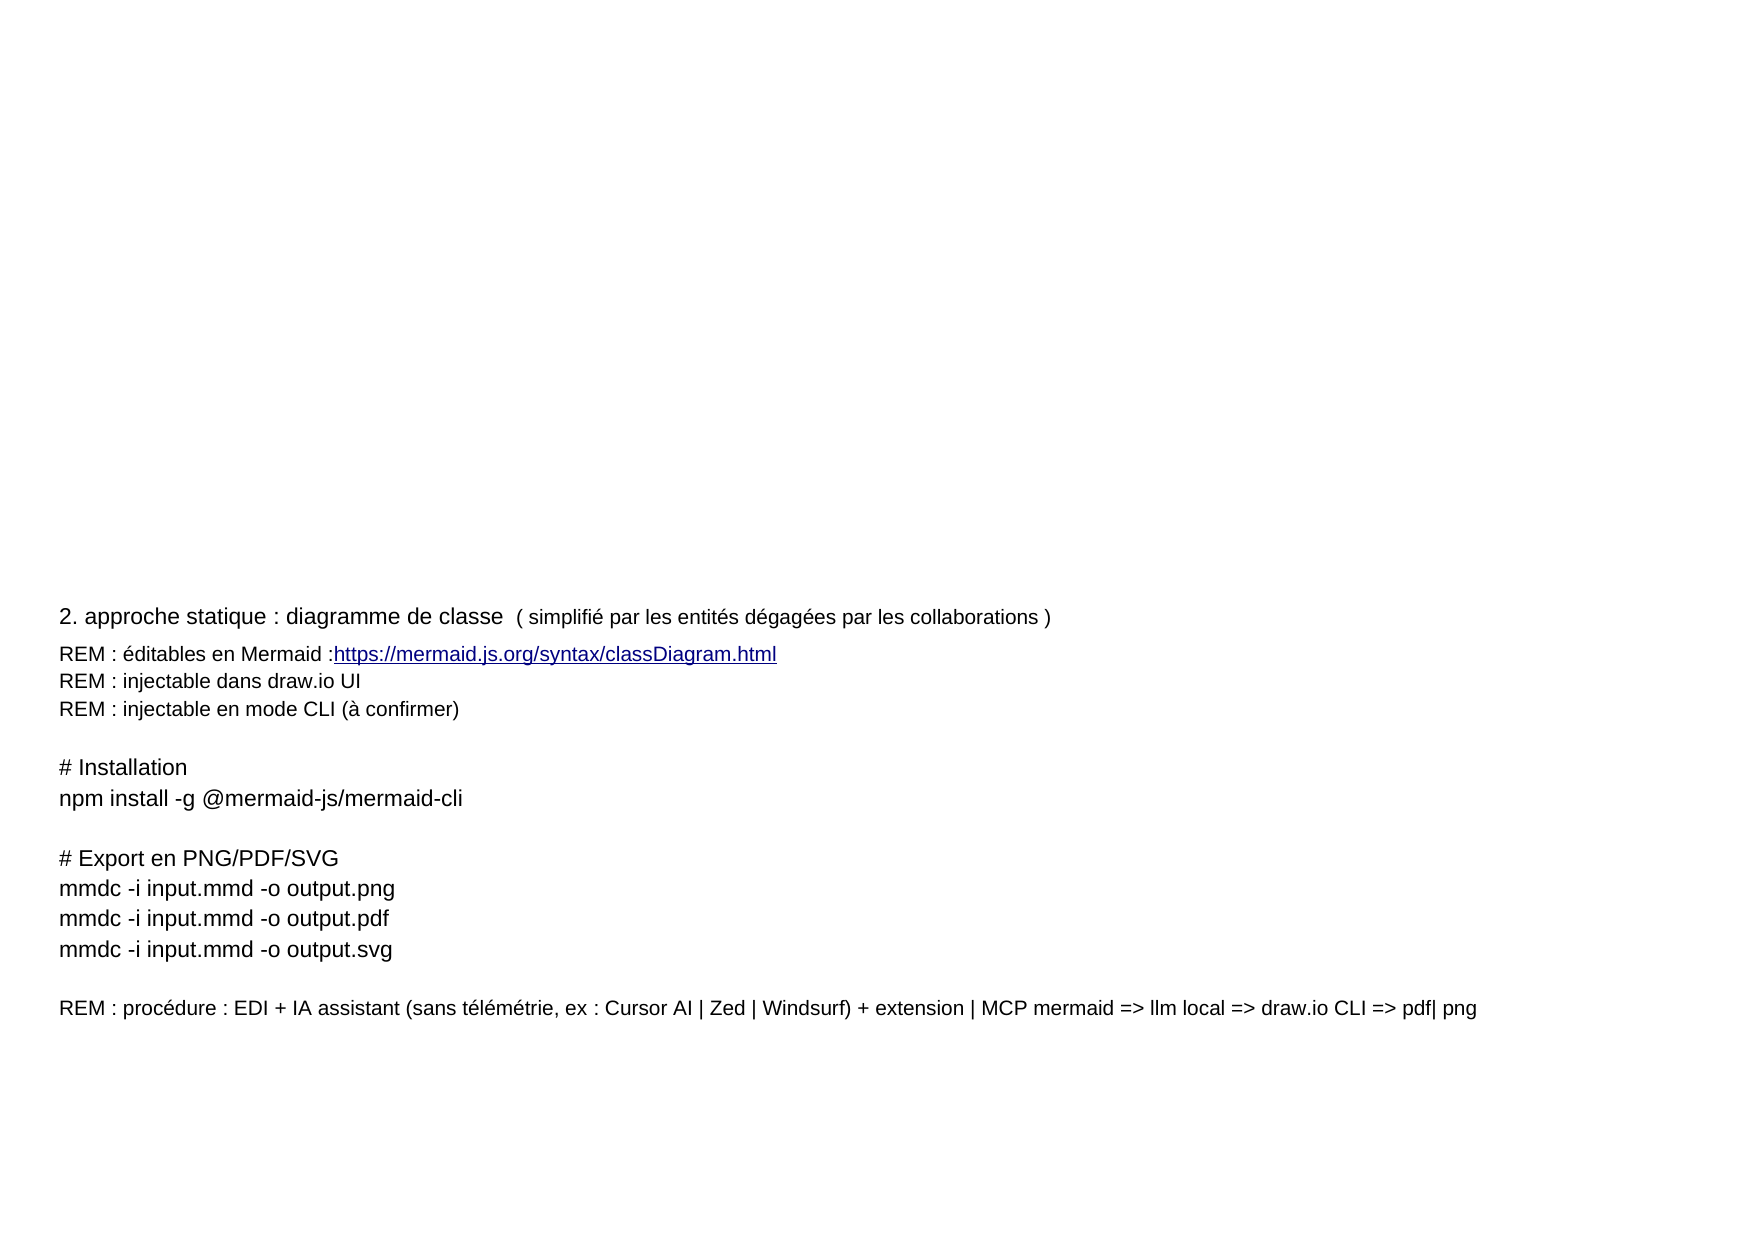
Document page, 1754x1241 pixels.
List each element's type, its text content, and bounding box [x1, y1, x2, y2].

text mmdc -i input.mmd -o output.svg [59, 936, 1695, 962]
text REM : injectable dans draw.io UI [59, 669, 1695, 693]
text # Export en PNG/PDF/SVG [59, 845, 1695, 871]
text mmdc -i input.mmd -o output.pdf [59, 905, 1695, 932]
text mmdc -i input.mmd -o output.png [59, 875, 1695, 901]
text REM : injectable en mode CLI (à confirmer) [59, 697, 1695, 721]
text REM : éditables en Mermaid :https://mermaid.js.org/syntax/classDiagram.html [59, 642, 1695, 666]
text REM : procédure : EDI + IA assistant (sans télémétrie, ex : Cursor AI | Zed | Windsurf) + extension | MCP mermaid => llm local => draw.io CLI => pdf| png [59, 996, 1695, 1020]
text # Installation [59, 754, 1695, 781]
subtitle 2. approche statique : diagramme de classe ( simplifié par les entités dégagées par les collaborations ) [59, 603, 1695, 629]
text npm install -g @mermaid-js/mermaid-cli [59, 784, 1695, 811]
